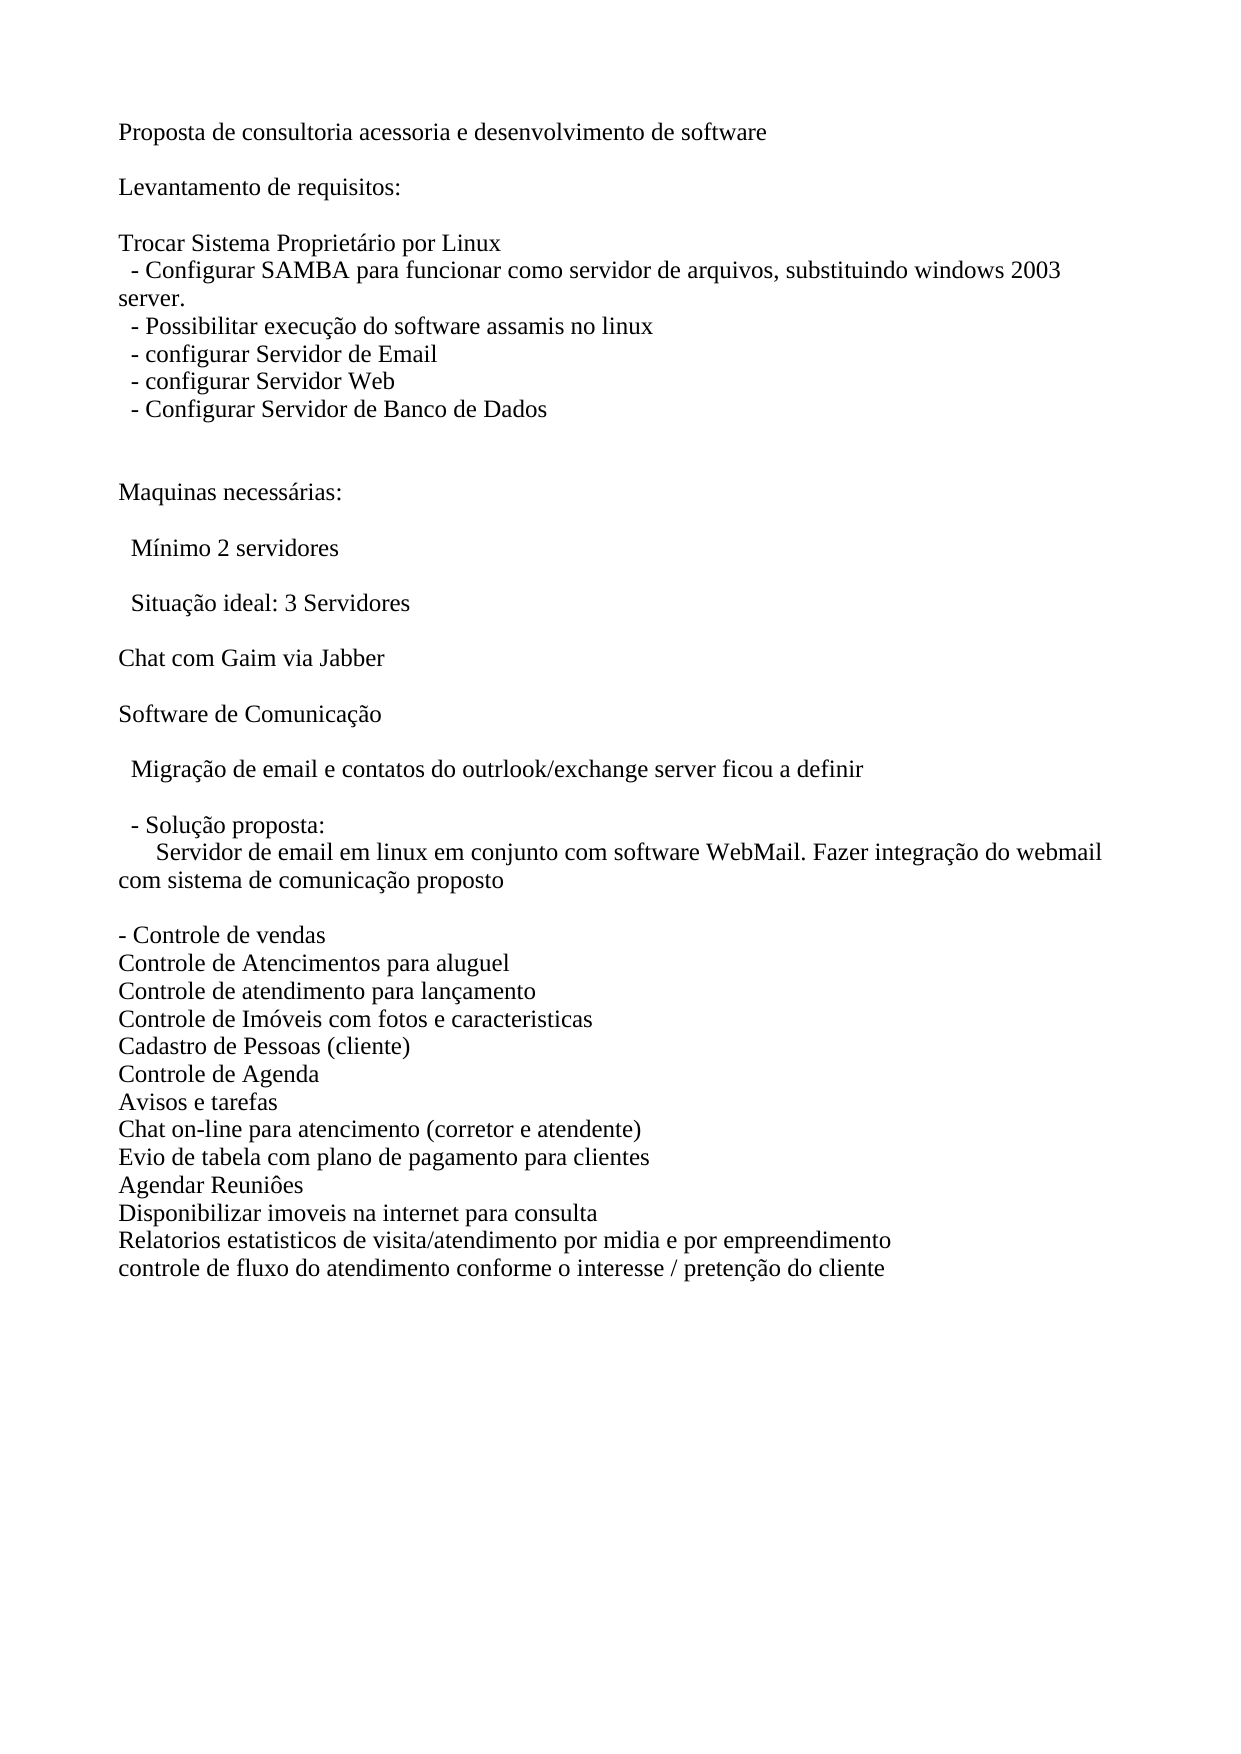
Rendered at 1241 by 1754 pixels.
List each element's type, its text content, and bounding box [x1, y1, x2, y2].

text - Solução proposta: [118, 811, 1122, 838]
text Mínimo 2 servidores [118, 534, 1122, 561]
text Situação ideal: 3 Servidores [118, 589, 1122, 617]
text - Configurar SAMBA para funcionar como servidor de arquivos, substituindo windows 2003 server. [118, 257, 1122, 312]
text Controle de Atencimentos para aluguel [118, 949, 1122, 977]
text - Configurar Servidor de Banco de Dados [118, 395, 1122, 423]
text controle de fluxo do atendimento conforme o interesse / pretenção do cliente [118, 1254, 1122, 1282]
text Software de Comunicação [118, 700, 1122, 728]
text Controle de Imóveis com fotos e caracteristicas [118, 1005, 1122, 1032]
text Proposta de consultoria acessoria e desenvolvimento de software [118, 118, 1122, 146]
text Controle de atendimento para lançamento [118, 977, 1122, 1005]
text Evio de tabela com plano de pagamento para clientes [118, 1143, 1122, 1171]
text Disponibilizar imoveis na internet para consulta [118, 1199, 1122, 1226]
text Avisos e tarefas [118, 1088, 1122, 1116]
text Chat com Gaim via Jabber [118, 644, 1122, 672]
text Agendar Reuniôes [118, 1171, 1122, 1199]
text - Controle de vendas [118, 922, 1122, 949]
text Chat on-line para atencimento (corretor e atendente) [118, 1116, 1122, 1143]
text Cadastro de Pessoas (cliente) [118, 1032, 1122, 1060]
text Migração de email e contatos do outrlook/exchange server ficou a definir [118, 755, 1122, 783]
text Maquinas necessárias: [118, 478, 1122, 506]
text Relatorios estatisticos de visita/atendimento por midia e por empreendimento [118, 1226, 1122, 1254]
text - configurar Servidor de Email [118, 340, 1122, 367]
text Levantamento de requisitos: [118, 173, 1122, 201]
text - configurar Servidor Web [118, 367, 1122, 395]
text Servidor de email em linux em conjunto com software WebMail. Fazer integração do webmail com sistema de comunicação proposto [118, 838, 1122, 894]
text Trocar Sistema Proprietário por Linux [118, 229, 1122, 257]
text - Possibilitar execução do software assamis no linux [118, 312, 1122, 340]
text Controle de Agenda [118, 1060, 1122, 1088]
